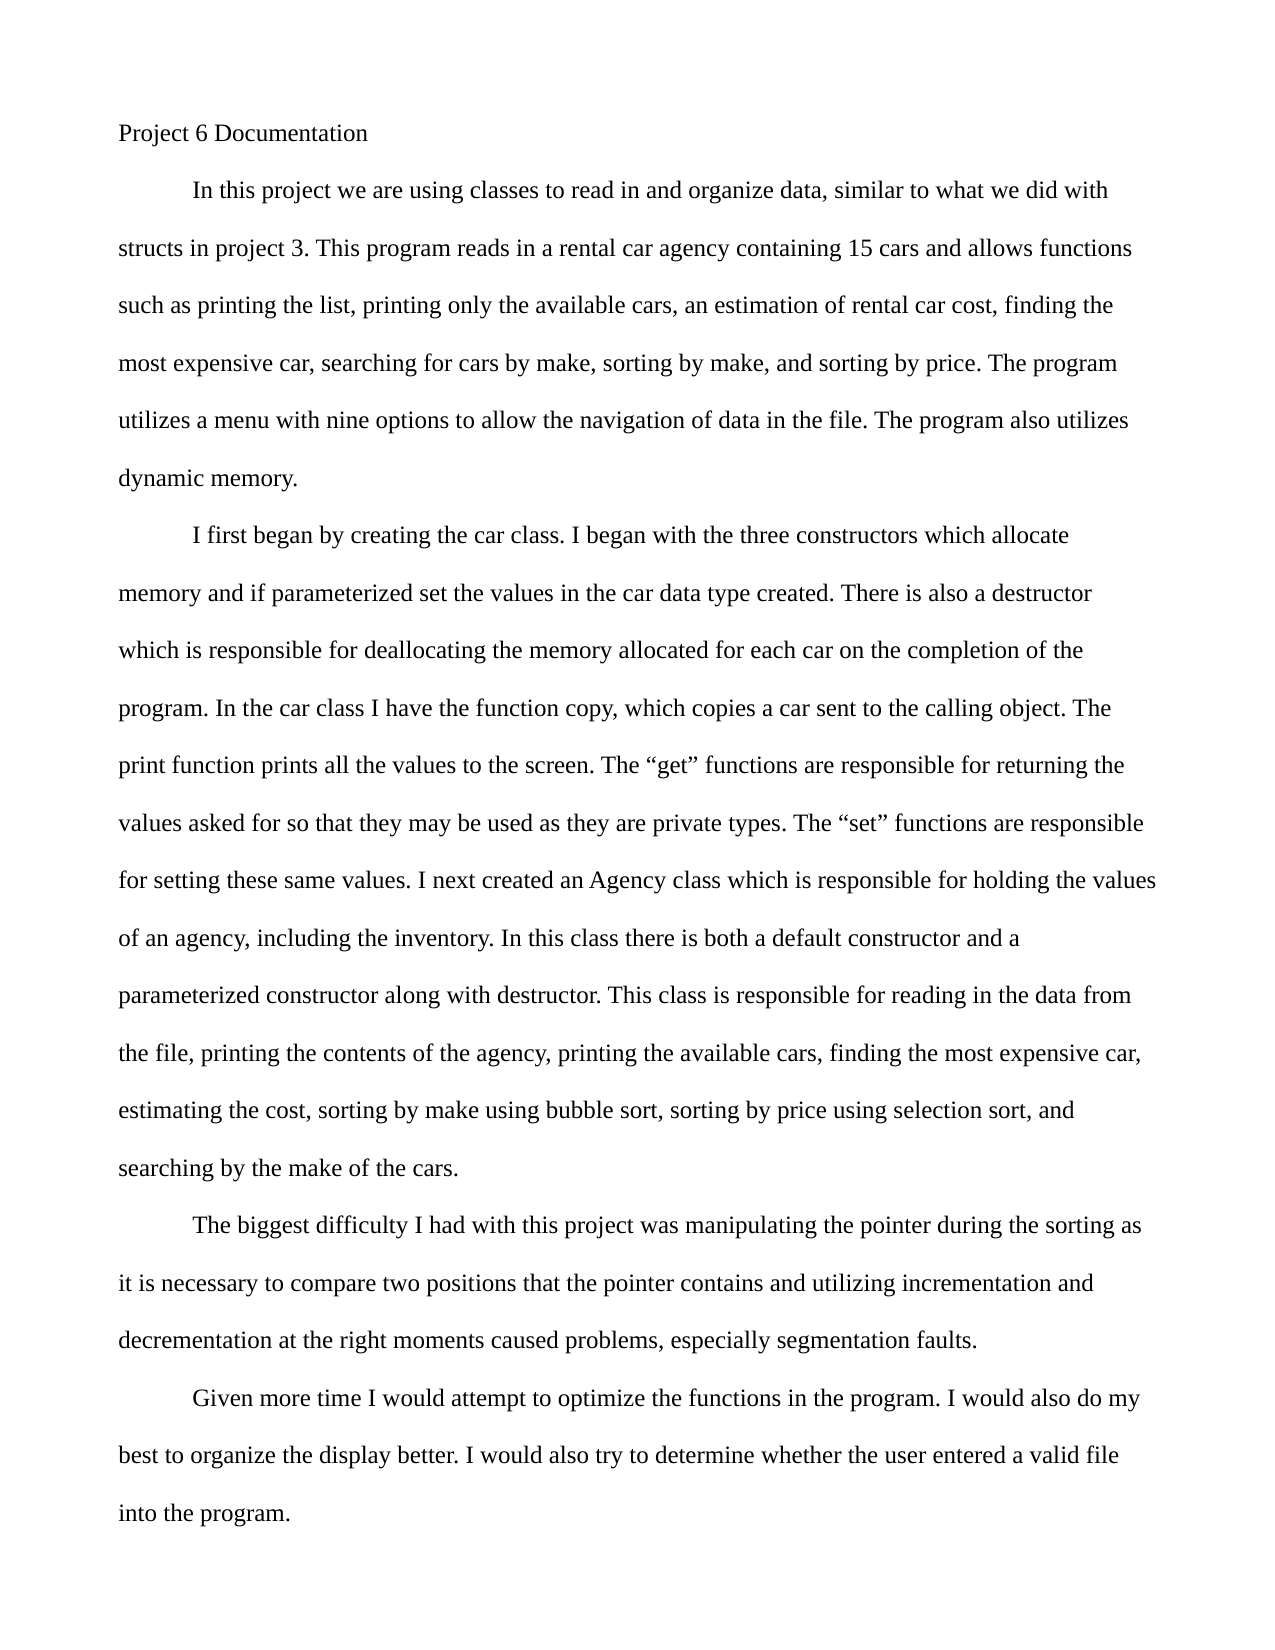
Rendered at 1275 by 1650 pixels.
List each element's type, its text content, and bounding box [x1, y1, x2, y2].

text Project 6 Documentation [118, 118, 1157, 147]
text In this project we are using classes to read in and organize data, similar to what we did with structs in project 3. This program reads in a rental car agency containing 15 cars and allows functions such as printing the list, printing only the available cars, an estimation of rental car cost, finding the most expensive car, searching for cars by make, sorting by make, and sorting by price. The program utilizes a menu with nine options to allow the navigation of data in the file. The program also utilizes dynamic memory. [118, 176, 1157, 492]
text Given more time I would attempt to optimize the functions in the program. I would also do my best to organize the display better. I would also try to determine whether the user entered a valid file into the program. [118, 1383, 1157, 1527]
text I first began by creating the car class. I began with the three constructors which allocate memory and if parameterized set the values in the car data type created. There is also a destructor which is responsible for deallocating the memory allocated for each car on the completion of the program. In the car class I have the function copy, which copies a car sent to the calling object. The print function prints all the values to the screen. The “get” functions are responsible for returning the values asked for so that they may be used as they are private types. The “set” functions are responsible for setting these same values. I next created an Agency class which is responsible for holding the values of an agency, including the inventory. In this class there is both a default constructor and a parameterized constructor along with destructor. This class is responsible for reading in the data from the file, printing the contents of the agency, printing the available cars, finding the most expensive car, estimating the cost, sorting by make using bubble sort, sorting by price using selection sort, and searching by the make of the cars. [118, 521, 1157, 1182]
text The biggest difficulty I had with this project was manipulating the pointer during the sorting as it is necessary to compare two positions that the pointer contains and utilizing incrementation and decrementation at the right moments caused problems, especially segmentation faults. [118, 1211, 1157, 1354]
